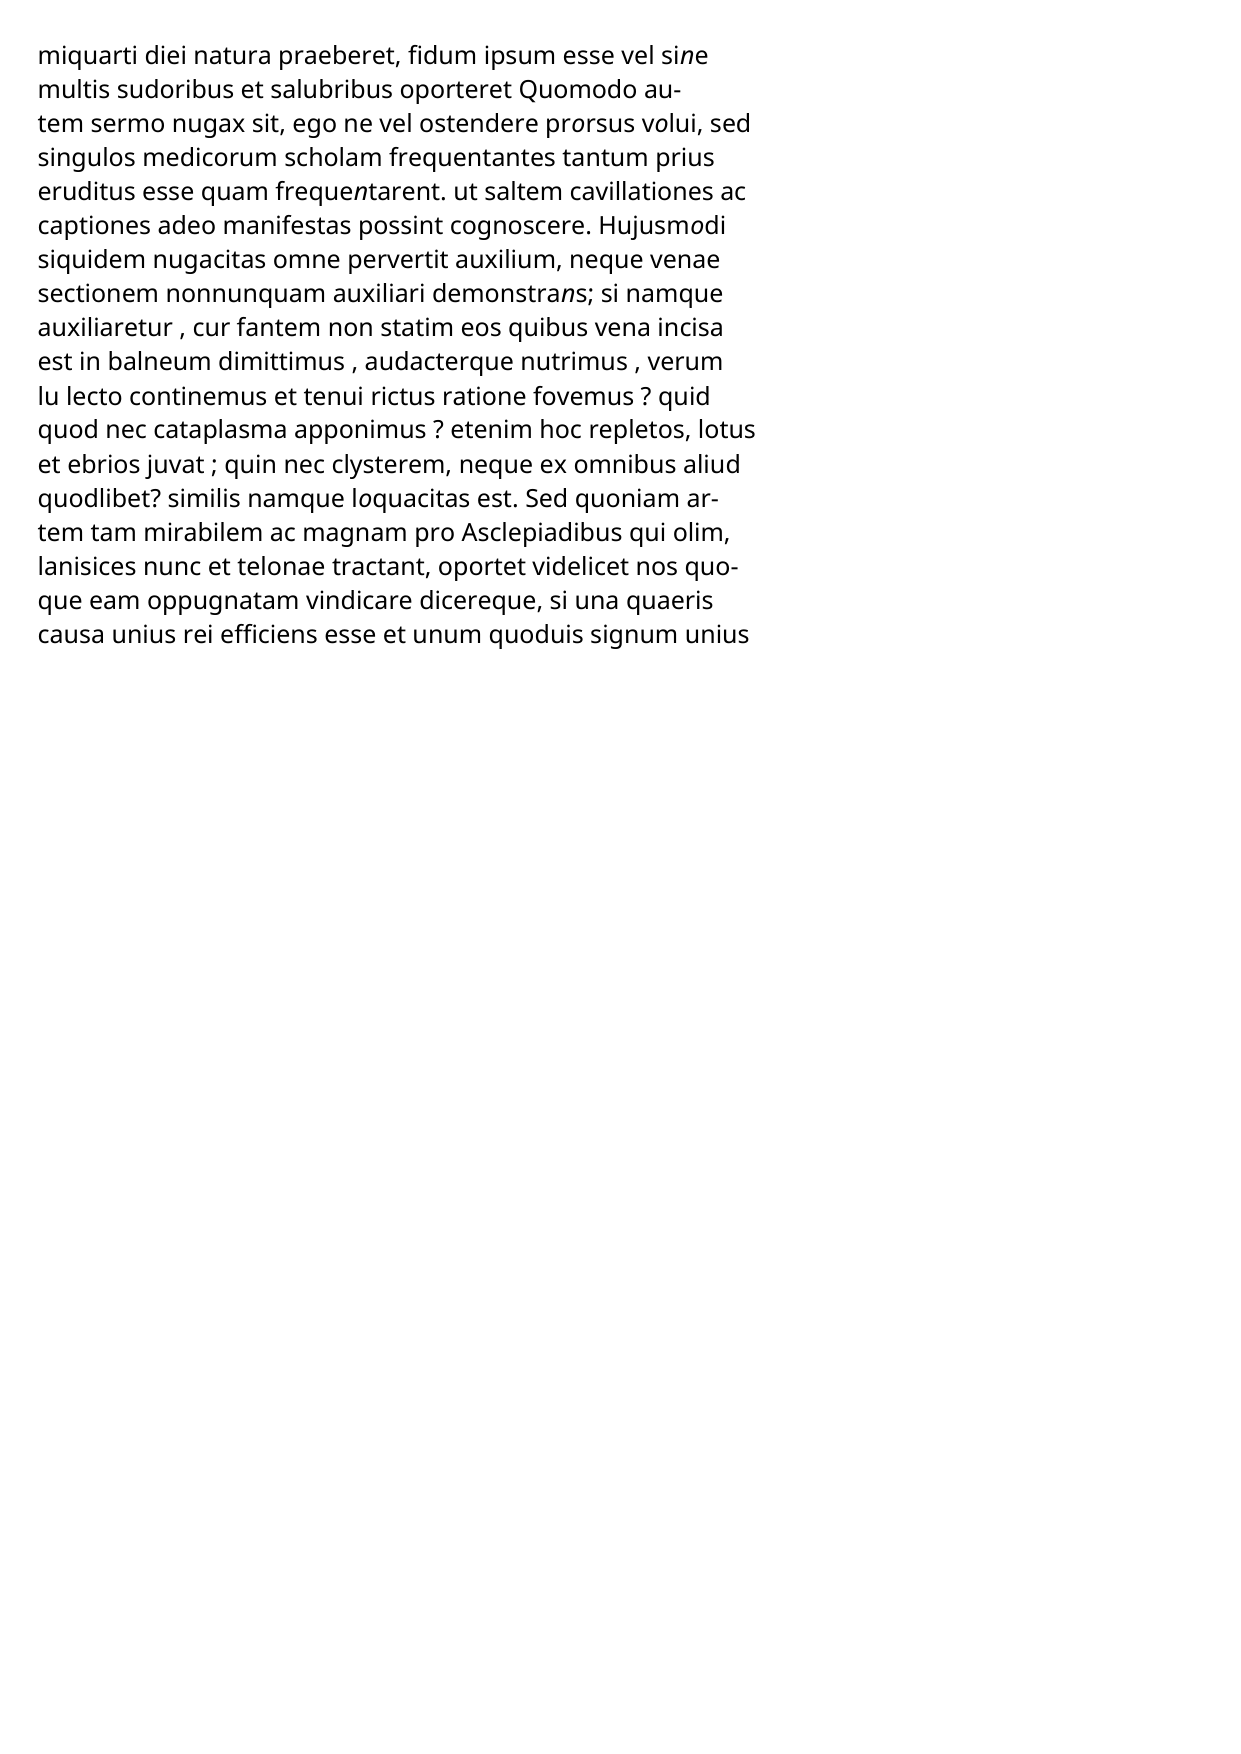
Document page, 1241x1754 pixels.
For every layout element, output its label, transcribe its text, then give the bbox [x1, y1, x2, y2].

text miquarti diei natura praeberet, fidum ipsum esse vel sine multis sudoribus et salubribus oporteret Quomodo au- tem sermo nugax sit, ego ne vel ostendere prorsus volui, sed singulos medicorum scholam frequentantes tantum prius eruditus esse quam frequentarent. ut saltem cavillationes ac captiones adeo manifestas possint cognoscere. Hujusmodi siquidem nugacitas omne pervertit auxilium, neque venae sectionem nonnunquam auxiliari demonstrans; si namque auxiliaretur , cur fantem non statim eos quibus vena incisa est in balneum dimittimus , audacterque nutrimus , verum lu lecto continemus et tenui rictus ratione fovemus ? quid quod nec cataplasma apponimus ? etenim hoc repletos, lotus et ebrios juvat ; quin nec clysterem, neque ex omnibus aliud quodlibet? similis namque loquacitas est. Sed quoniam ar- tem tam mirabilem ac magnam pro Asclepiadibus qui olim, lanisices nunc et telonae tractant, oportet videlicet nos quo- que eam oppugnatam vindicare dicereque, si una quaeris causa unius rei efficiens esse et unum quoduis signum unius [37, 37, 1203, 651]
